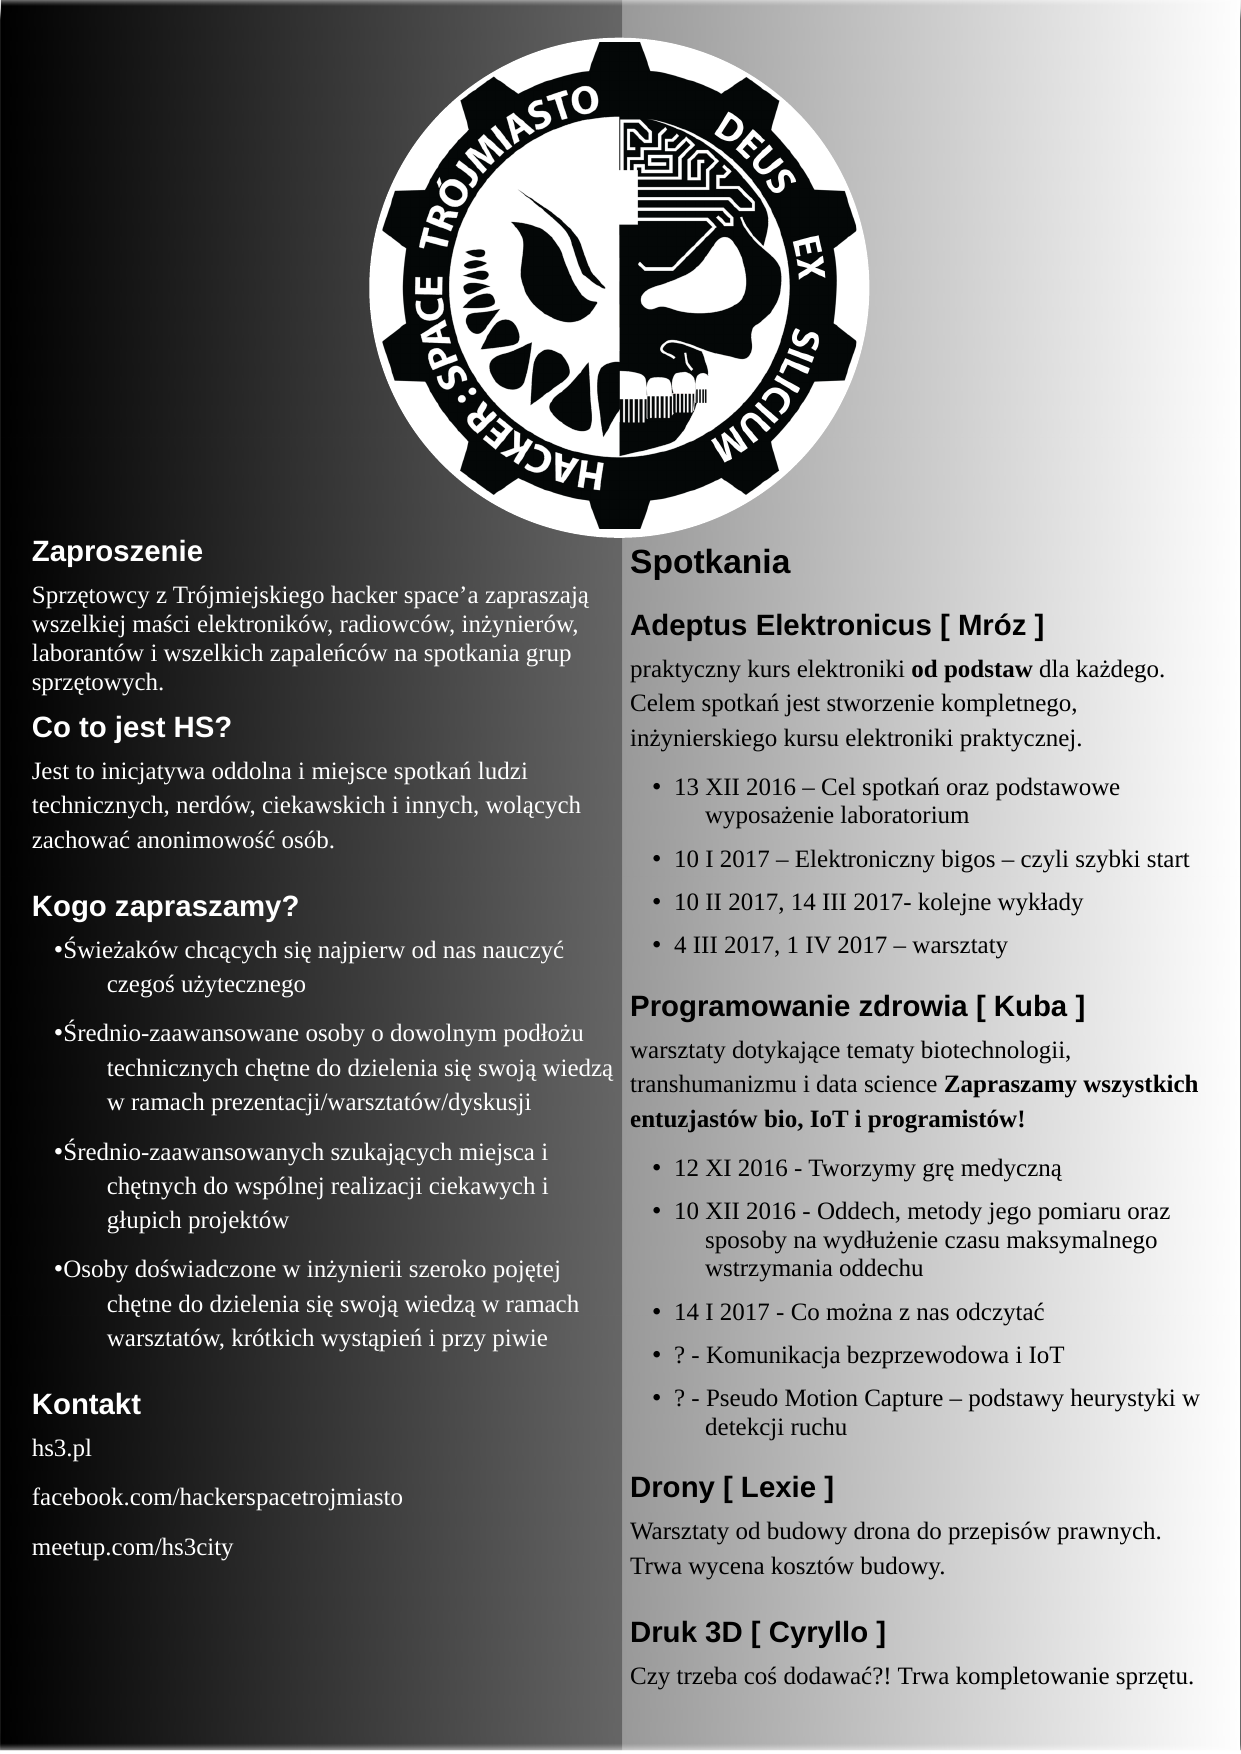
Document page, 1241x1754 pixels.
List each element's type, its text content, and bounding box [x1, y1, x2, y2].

list 4 III 2017, 1 IV 2017 – warsztaty [652, 931, 1207, 959]
list ? - Pseudo Motion Capture – podstawy heurystyki w detekcji ruchu [652, 1383, 1207, 1441]
subtitle Spotkania [630, 542, 1207, 580]
subtitle Programowanie zdrowia [ Kuba ] [630, 988, 1207, 1022]
text Warsztaty od budowy drona do przepisów prawnych. Trwa wycena kosztów budowy. [630, 1516, 1207, 1580]
text Czy trzeba coś dodawać?! Trwa kompletowanie sprzętu. [630, 1661, 1207, 1689]
text warsztaty dotykające tematy biotechnologii, transhumanizmu i data science Zapraszamy wszystkich entuzjastów bio, IoT i programistów! [630, 1035, 1207, 1132]
subtitle Kogo zapraszamy? [32, 889, 614, 922]
text praktyczny kurs elektroniki od podstaw dla każdego. Celem spotkań jest stworzenie kompletnego, inżynierskiego kursu elektroniki praktycznej. [630, 654, 1207, 751]
subtitle Zaproszenie [32, 534, 614, 568]
text hs3.pl [32, 1433, 614, 1462]
list Średnio-zaawansowane osoby o dowolnym podłożu technicznych chętne do dzielenia się swoją wiedzą w ramach prezentacji/warsztatów/dyskusji [54, 1018, 614, 1116]
list 10 II 2017, 14 III 2017- kolejne wykłady [652, 887, 1207, 916]
list ? - Komunikacja bezprzewodowa i IoT [652, 1340, 1207, 1369]
subtitle Kontakt [32, 1387, 614, 1421]
list Średnio-zaawansowanych szukających miejsca i chętnych do wspólnej realizacji ciekawych i głupich projektów [54, 1137, 614, 1234]
subtitle Adeptus Elektronicus [ Mróz ] [630, 607, 1207, 641]
list 13 XII 2016 – Cel spotkań oraz podstawowe wyposażenie laboratorium [652, 772, 1207, 829]
text facebook.com/hackerspacetrojmiasto [32, 1482, 614, 1511]
list 10 XII 2016 - Oddech, metody jego pomiaru oraz sposoby na wydłużenie czasu maksymalnego wstrzymania oddechu [652, 1196, 1207, 1282]
list 14 I 2017 - Co można z nas odczytać [652, 1297, 1207, 1326]
text meetup.com/hs3city [32, 1532, 614, 1560]
list Osoby doświadczone w inżynierii szeroko pojętej chętne do dzielenia się swoją wiedzą w ramach warsztatów, krótkich wystąpień i przy piwie [54, 1254, 614, 1352]
text Sprzętowcy z Trójmiejskiego hacker space’a zapraszają wszelkiej maści elektroników, radiowców, inżynierów, laborantów i wszelkich zapaleńców na spotkania grup sprzętowych. [32, 580, 614, 695]
list Świeżaków chcących się najpierw od nas nauczyć czegoś użytecznego [54, 935, 614, 998]
list 10 I 2017 – Elektroniczny bigos – czyli szybki start [652, 844, 1207, 873]
text Jest to inicjatywa oddolna i miejsce spotkań ludzi technicznych, nerdów, ciekawskich i innych, wolących zachować anonimowość osób. [32, 756, 614, 854]
list 12 XI 2016 - Tworzymy grę medyczną [652, 1153, 1207, 1181]
subtitle Co to jest HS? [32, 710, 614, 744]
picture [0, 0, 1241, 1754]
subtitle Drony [ Lexie ] [630, 1470, 1207, 1504]
subtitle Druk 3D [ Cyryllo ] [630, 1614, 1207, 1648]
